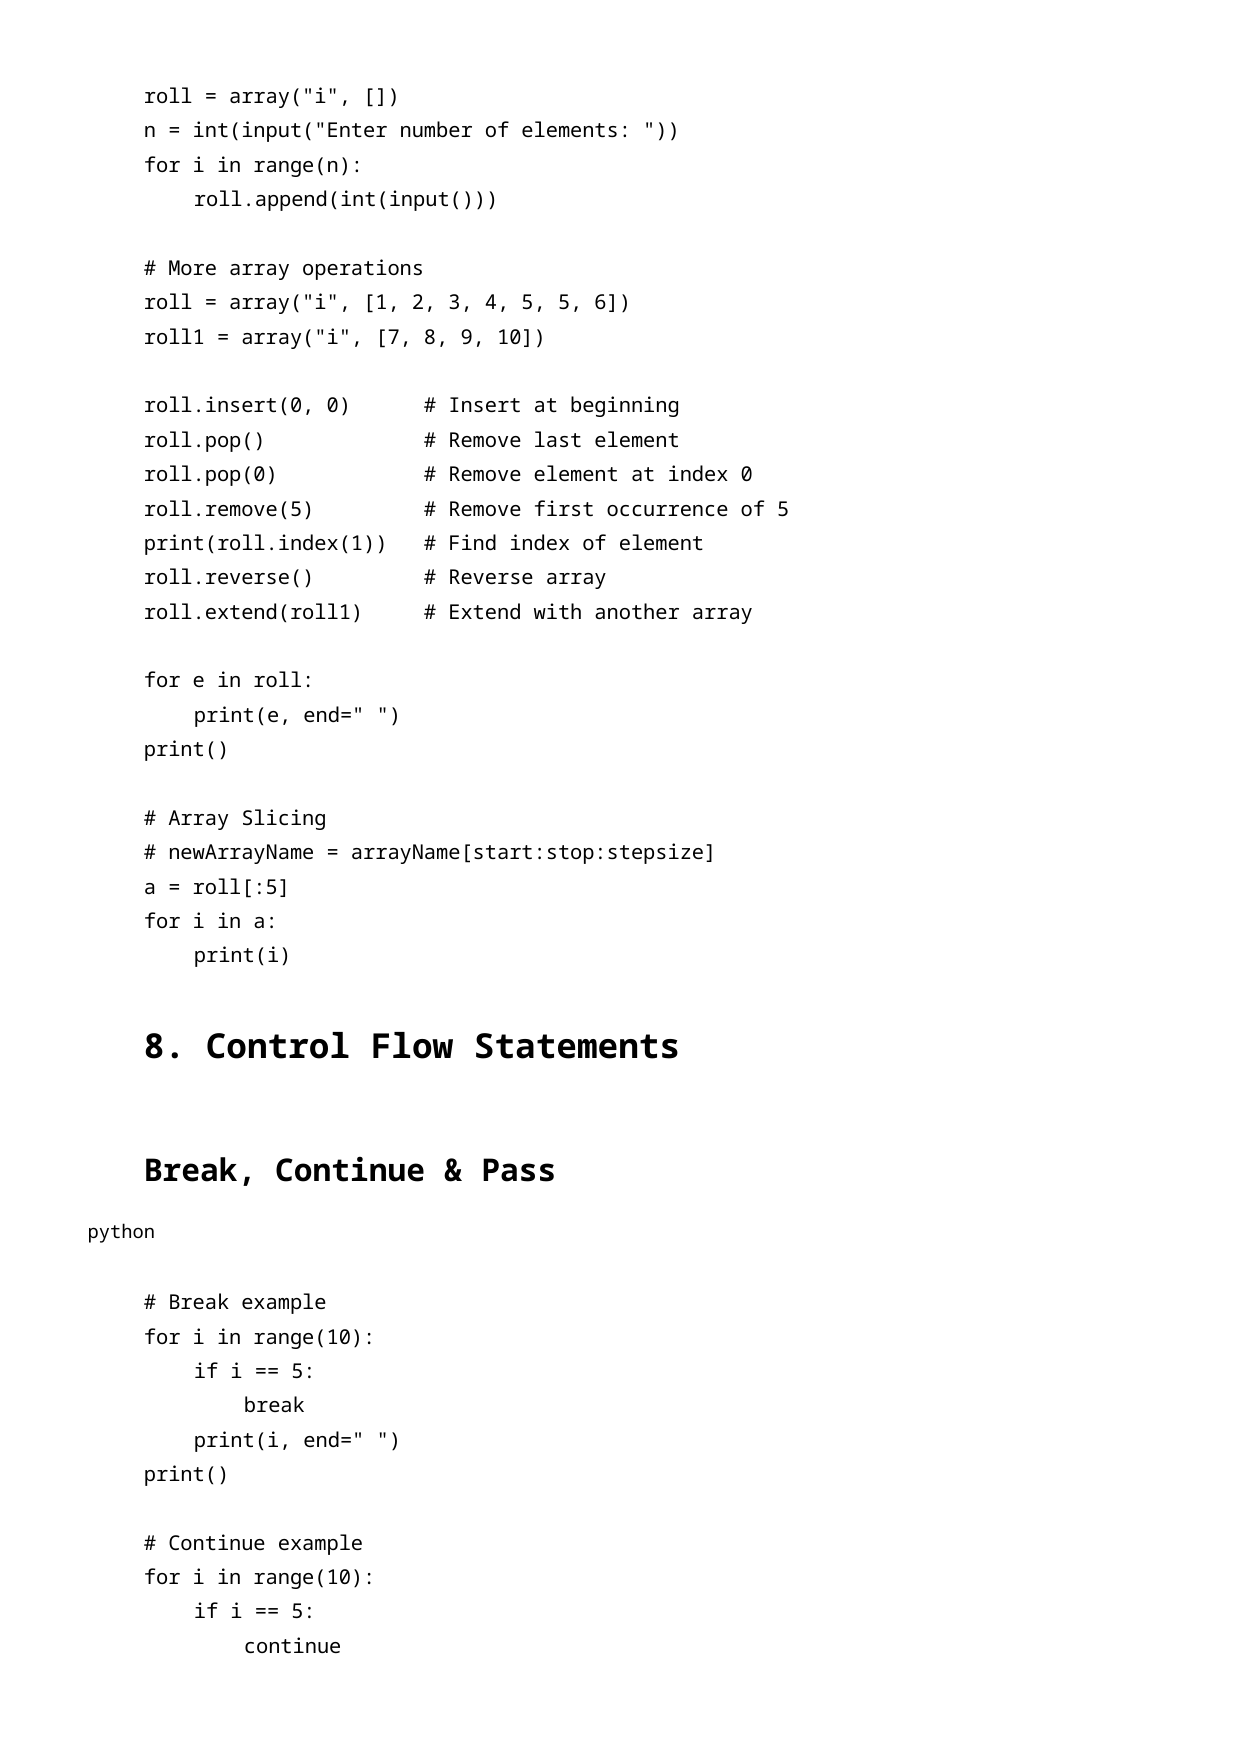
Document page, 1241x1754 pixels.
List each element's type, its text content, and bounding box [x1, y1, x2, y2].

text roll = array("i", []) [144, 75, 1096, 109]
text # Array Slicing [144, 797, 1096, 831]
text break [144, 1384, 1096, 1419]
text # More array operations [144, 247, 1096, 281]
text roll.insert(0, 0) # Insert at beginning [144, 384, 1096, 419]
text roll.remove(5) # Remove first occurrence of 5 [144, 487, 1096, 522]
text for i in range(10): [144, 1556, 1096, 1591]
subtitle 8. Control Flow Statements [144, 1019, 1096, 1069]
text roll = array("i", [1, 2, 3, 4, 5, 5, 6]) [144, 281, 1096, 316]
text continue [144, 1625, 1096, 1659]
text for i in range(n): [144, 144, 1096, 178]
text print(roll.index(1)) # Find index of element [144, 522, 1096, 556]
text # newArrayName = arrayName[start:stop:stepsize] [144, 831, 1096, 866]
text # Break example [144, 1281, 1096, 1316]
text a = roll[:5] [144, 866, 1096, 900]
subtitle Break, Continue & Pass [144, 1144, 1096, 1191]
text print(i, end=" ") [144, 1419, 1096, 1453]
text print(i) [144, 934, 1096, 969]
text # Continue example [144, 1522, 1096, 1556]
text n = int(input("Enter number of elements: ")) [144, 109, 1096, 144]
text print() [144, 728, 1096, 762]
text for e in roll: [144, 659, 1096, 694]
text for i in a: [144, 900, 1096, 934]
text for i in range(10): [144, 1316, 1096, 1350]
text roll1 = array("i", [7, 8, 9, 10]) [144, 316, 1096, 350]
text python [87, 1216, 1096, 1244]
text roll.reverse() # Reverse array [144, 556, 1096, 591]
text roll.pop() # Remove last element [144, 419, 1096, 453]
text print(e, end=" ") [144, 694, 1096, 728]
text roll.extend(roll1) # Extend with another array [144, 591, 1096, 625]
text roll.pop(0) # Remove element at index 0 [144, 453, 1096, 487]
text if i == 5: [144, 1591, 1096, 1625]
text roll.append(int(input())) [144, 178, 1096, 212]
text if i == 5: [144, 1350, 1096, 1384]
text print() [144, 1453, 1096, 1487]
